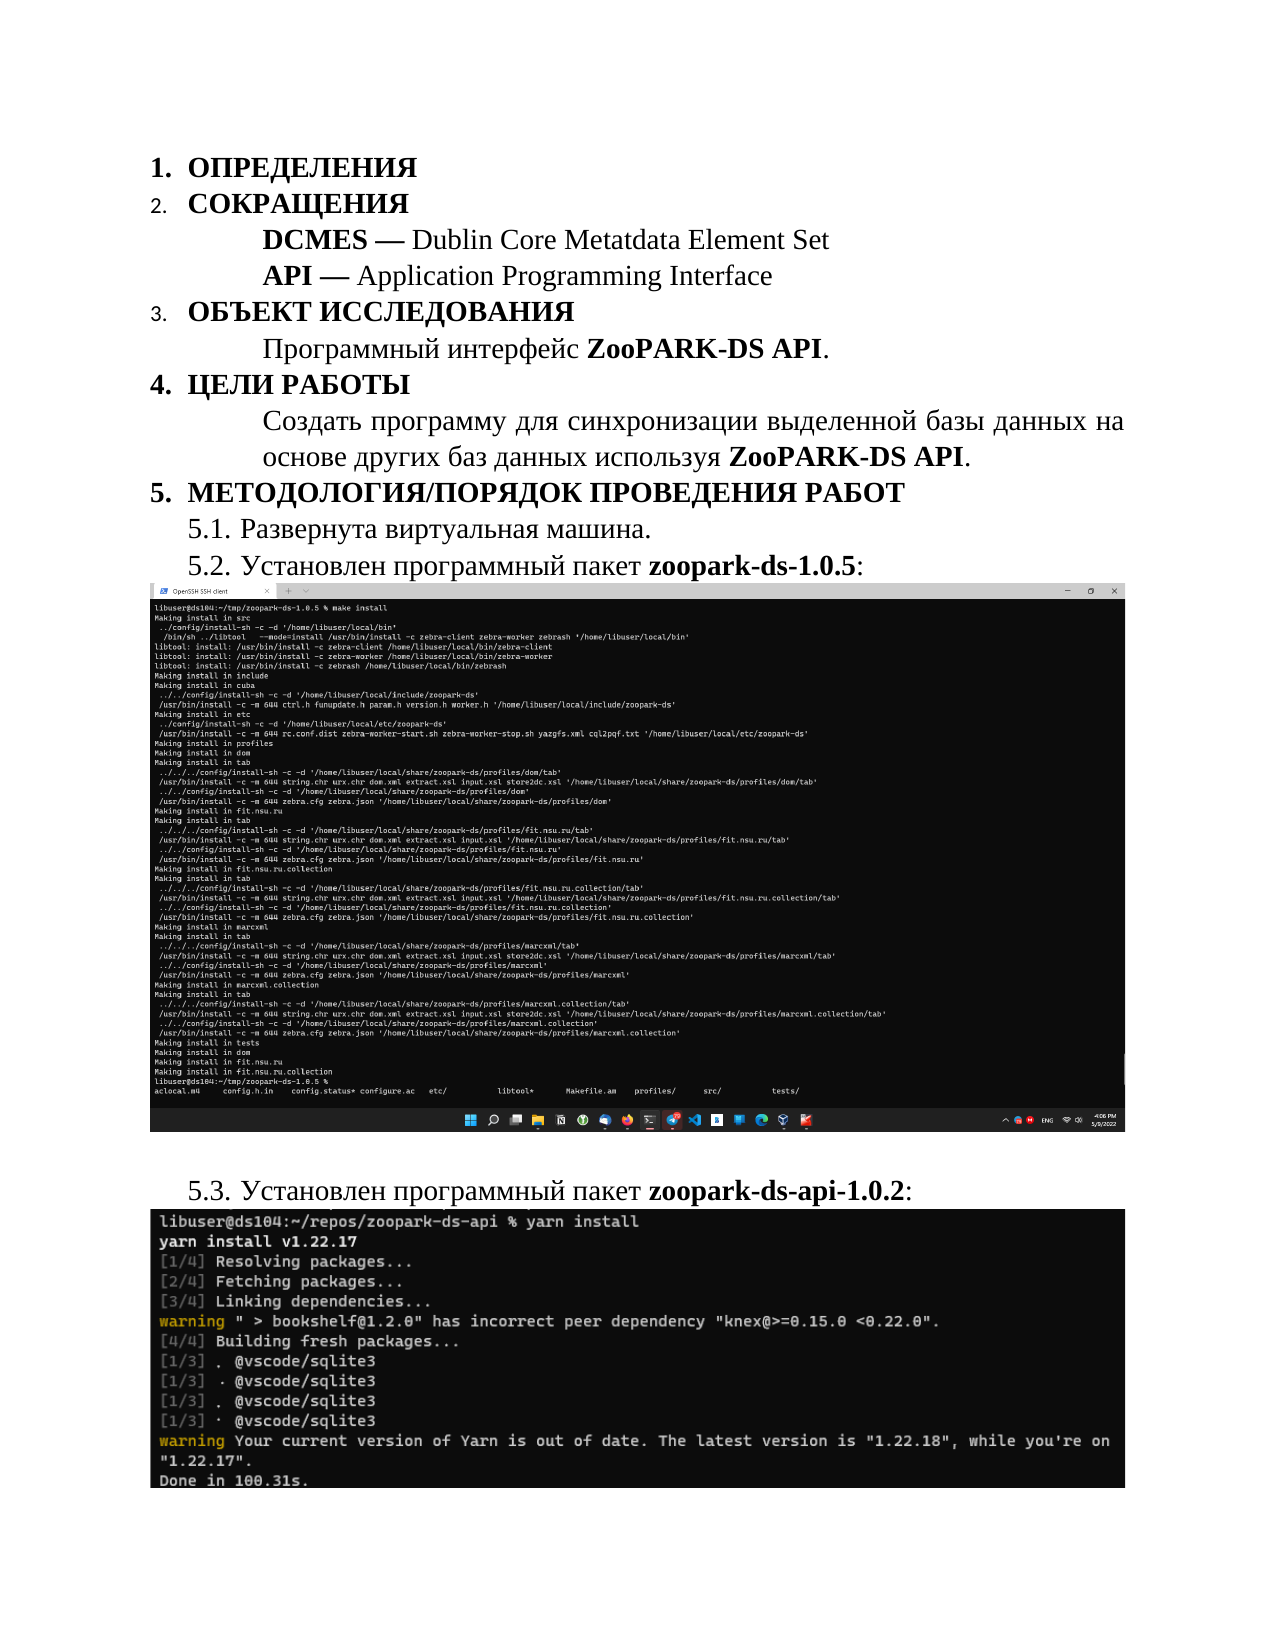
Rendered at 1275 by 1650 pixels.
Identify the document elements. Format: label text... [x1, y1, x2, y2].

list ЦЕЛИ РАБОТЫ [150, 367, 1125, 400]
list Развернута виртуальная машина. [187, 511, 1125, 545]
list МЕТОДОЛОГИЯ/ПОРЯДОК ПРОВЕДЕНИЯ РАБОТ [150, 475, 1125, 509]
list ОБЪЕКТ ИССЛЕДОВАНИЯ [150, 294, 1125, 328]
list Установлен программный пакет zoopark-ds-api-1.0.2: [187, 1173, 1125, 1207]
picture [150, 1209, 1125, 1488]
list DCMES — Dublin Core Metatdata Element Set [262, 222, 1125, 256]
list Создать программу для синхронизации выделенной базы данных на основе других баз данных используя ZooPARK-DS API. [262, 403, 1125, 473]
list Установлен программный пакет zoopark-ds-1.0.5: [187, 548, 1125, 581]
list API — Application Programming Interface [262, 258, 1125, 292]
list СОКРАЩЕНИЯ [150, 186, 1125, 220]
list Программный интерфейс ZooPARK-DS API. [262, 331, 1125, 364]
list ОПРЕДЕЛЕНИЯ [150, 150, 1125, 183]
picture [150, 583, 1125, 1132]
